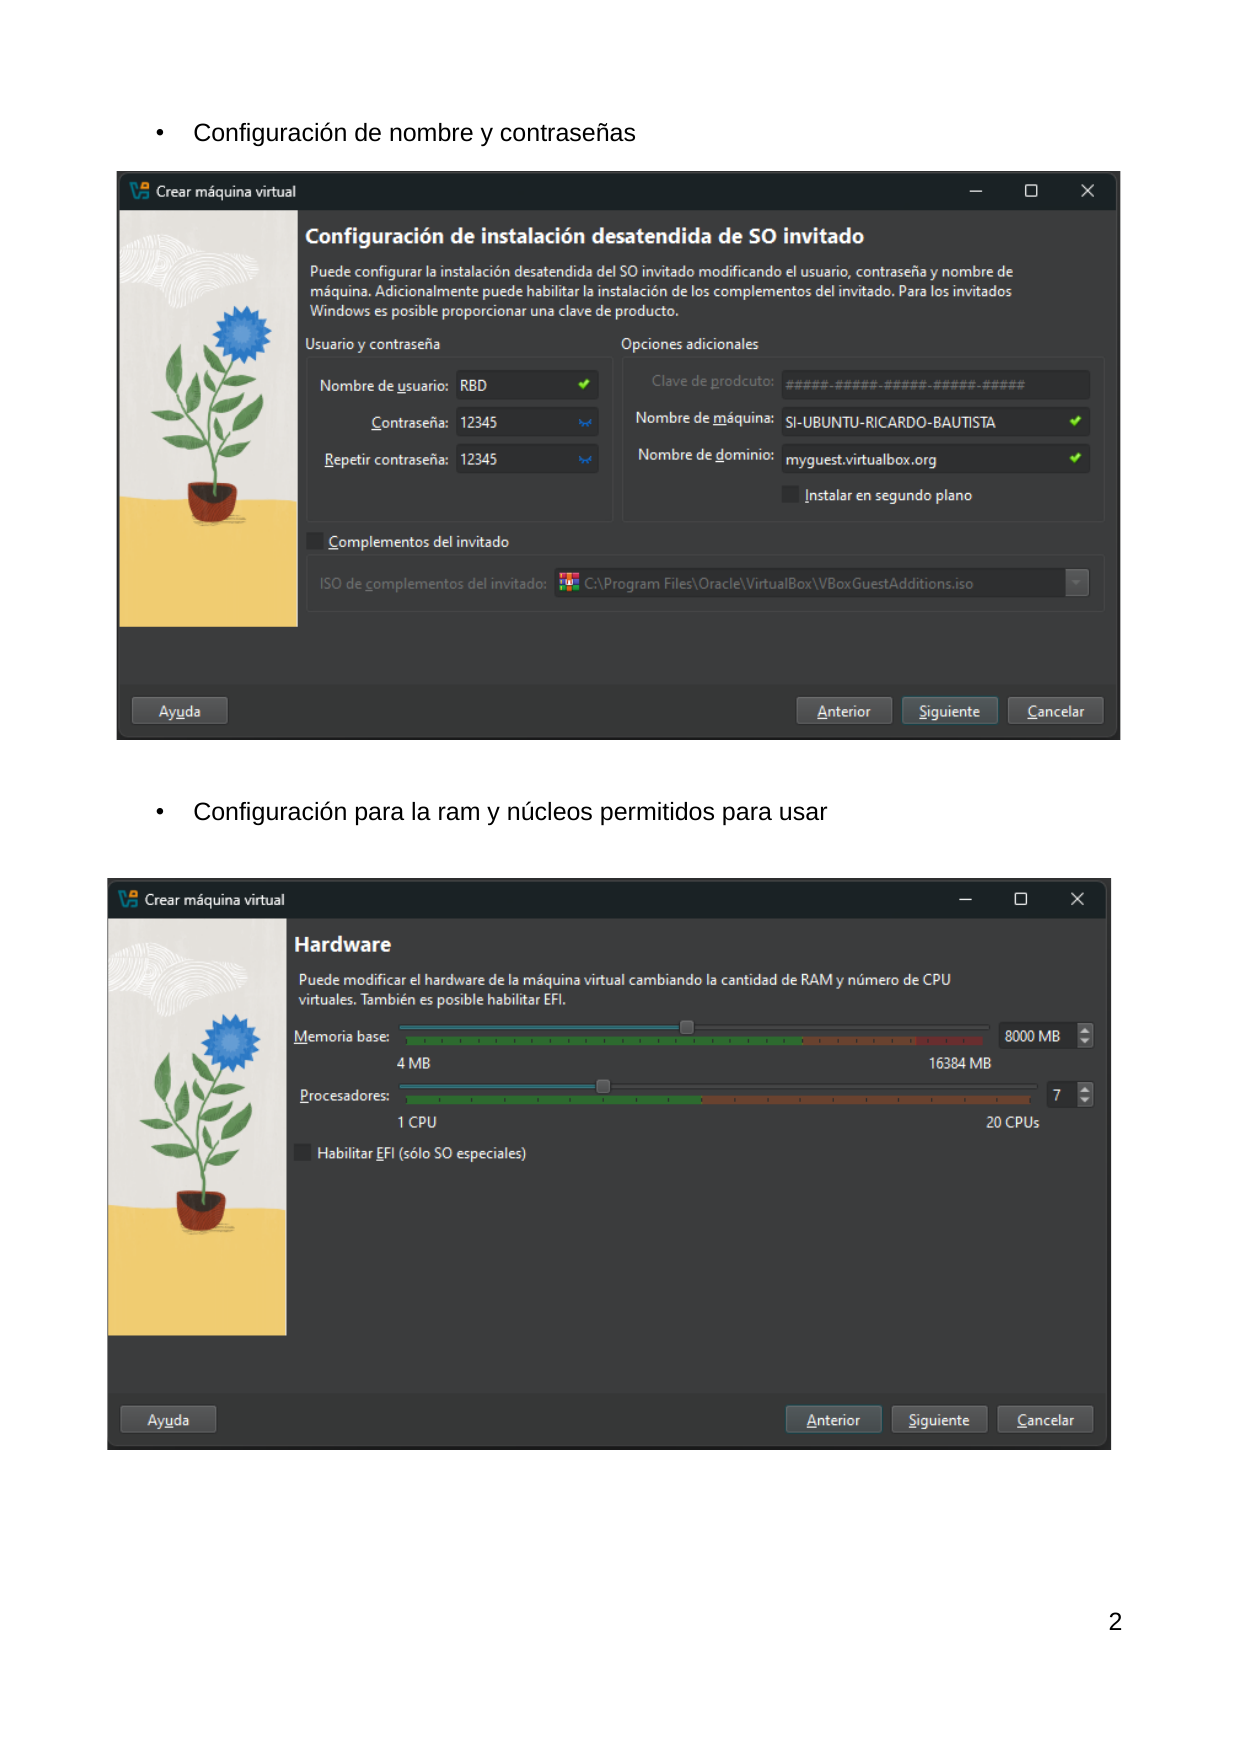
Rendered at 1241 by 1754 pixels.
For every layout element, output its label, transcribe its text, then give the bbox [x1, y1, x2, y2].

picture [116, 171, 1121, 740]
list Configuración para la ram y núcleos permitidos para usar [156, 797, 1122, 826]
list Configuración de nombre y contraseñas [156, 118, 1122, 147]
picture [107, 878, 1112, 1450]
